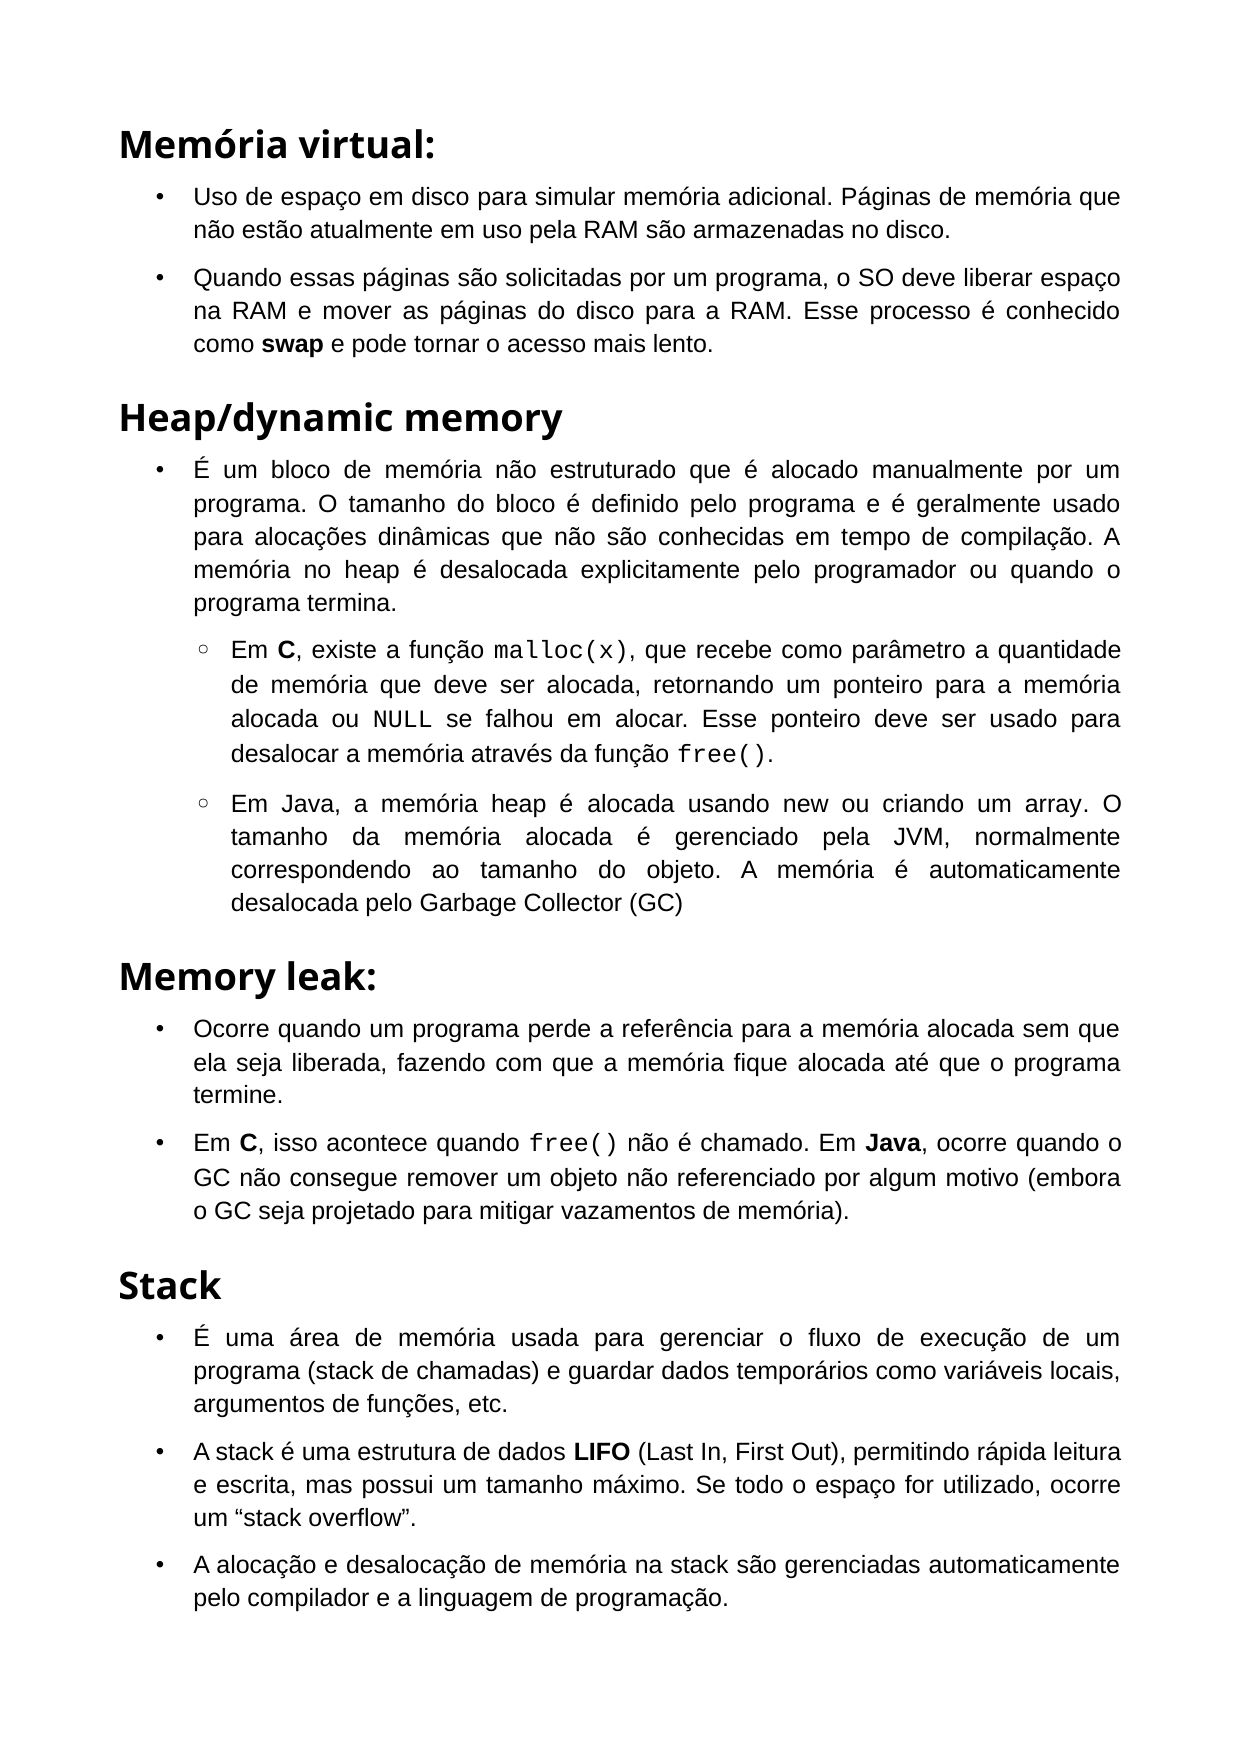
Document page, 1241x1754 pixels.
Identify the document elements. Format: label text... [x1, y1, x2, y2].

list A stack é uma estrutura de dados LIFO (Last In, First Out), permitindo rápida leitura e escrita, mas possui um tamanho máximo. Se todo o espaço for utilizado, ocorre um “stack overflow”. [156, 1436, 1122, 1531]
list É uma área de memória usada para gerenciar o fluxo de execução de um programa (stack de chamadas) e guardar dados temporários como variáveis locais, argumentos de funções, etc. [156, 1323, 1122, 1418]
list Quando essas páginas são solicitadas por um programa, o SO deve liberar espaço na RAM e mover as páginas do disco para a RAM. Esse processo é conhecido como swap e pode tornar o acesso mais lento. [156, 263, 1122, 358]
list Ocorre quando um programa perde a referência para a memória alocada sem que ela seja liberada, fazendo com que a memória fique alocada até que o programa termine. [156, 1014, 1122, 1109]
subtitle Memory leak: [118, 950, 1122, 1002]
list Em Java, a memória heap é alocada usando new ou criando um array. O tamanho da memória alocada é gerenciado pela JVM, normalmente correspondendo ao tamanho do objeto. A memória é automaticamente desalocada pelo Garbage Collector (GC) [193, 789, 1122, 917]
list É um bloco de memória não estruturado que é alocado manualmente por um programa. O tamanho do bloco é definido pelo programa e é geralmente usado para alocações dinâmicas que não são conhecidas em tempo de compilação. A memória no heap é desalocada explicitamente pelo programador ou quando o programa termina. [156, 456, 1122, 616]
subtitle Heap/dynamic memory [118, 391, 1122, 443]
list Uso de espaço em disco para simular memória adicional. Páginas de memória que não estão atualmente em uso pela RAM são armazenadas no disco. [156, 182, 1122, 244]
subtitle Memória virtual: [118, 118, 1122, 170]
list A alocação e desalocação de memória na stack são gerenciadas automaticamente pelo compilador e a linguagem de programação. [156, 1550, 1122, 1612]
subtitle Stack [118, 1258, 1122, 1310]
list Em C, isso acontece quando free() não é chamado. Em Java, ocorre quando o GC não consegue remover um objeto não referenciado por algum motivo (embora o GC seja projetado para mitigar vazamentos de memória). [156, 1128, 1122, 1225]
list Em C, existe a função malloc(x), que recebe como parâmetro a quantidade de memória que deve ser alocada, retornando um ponteiro para a memória alocada ou NULL se falhou em alocar. Esse ponteiro deve ser usado para desalocar a memória através da função free(). [193, 635, 1122, 770]
